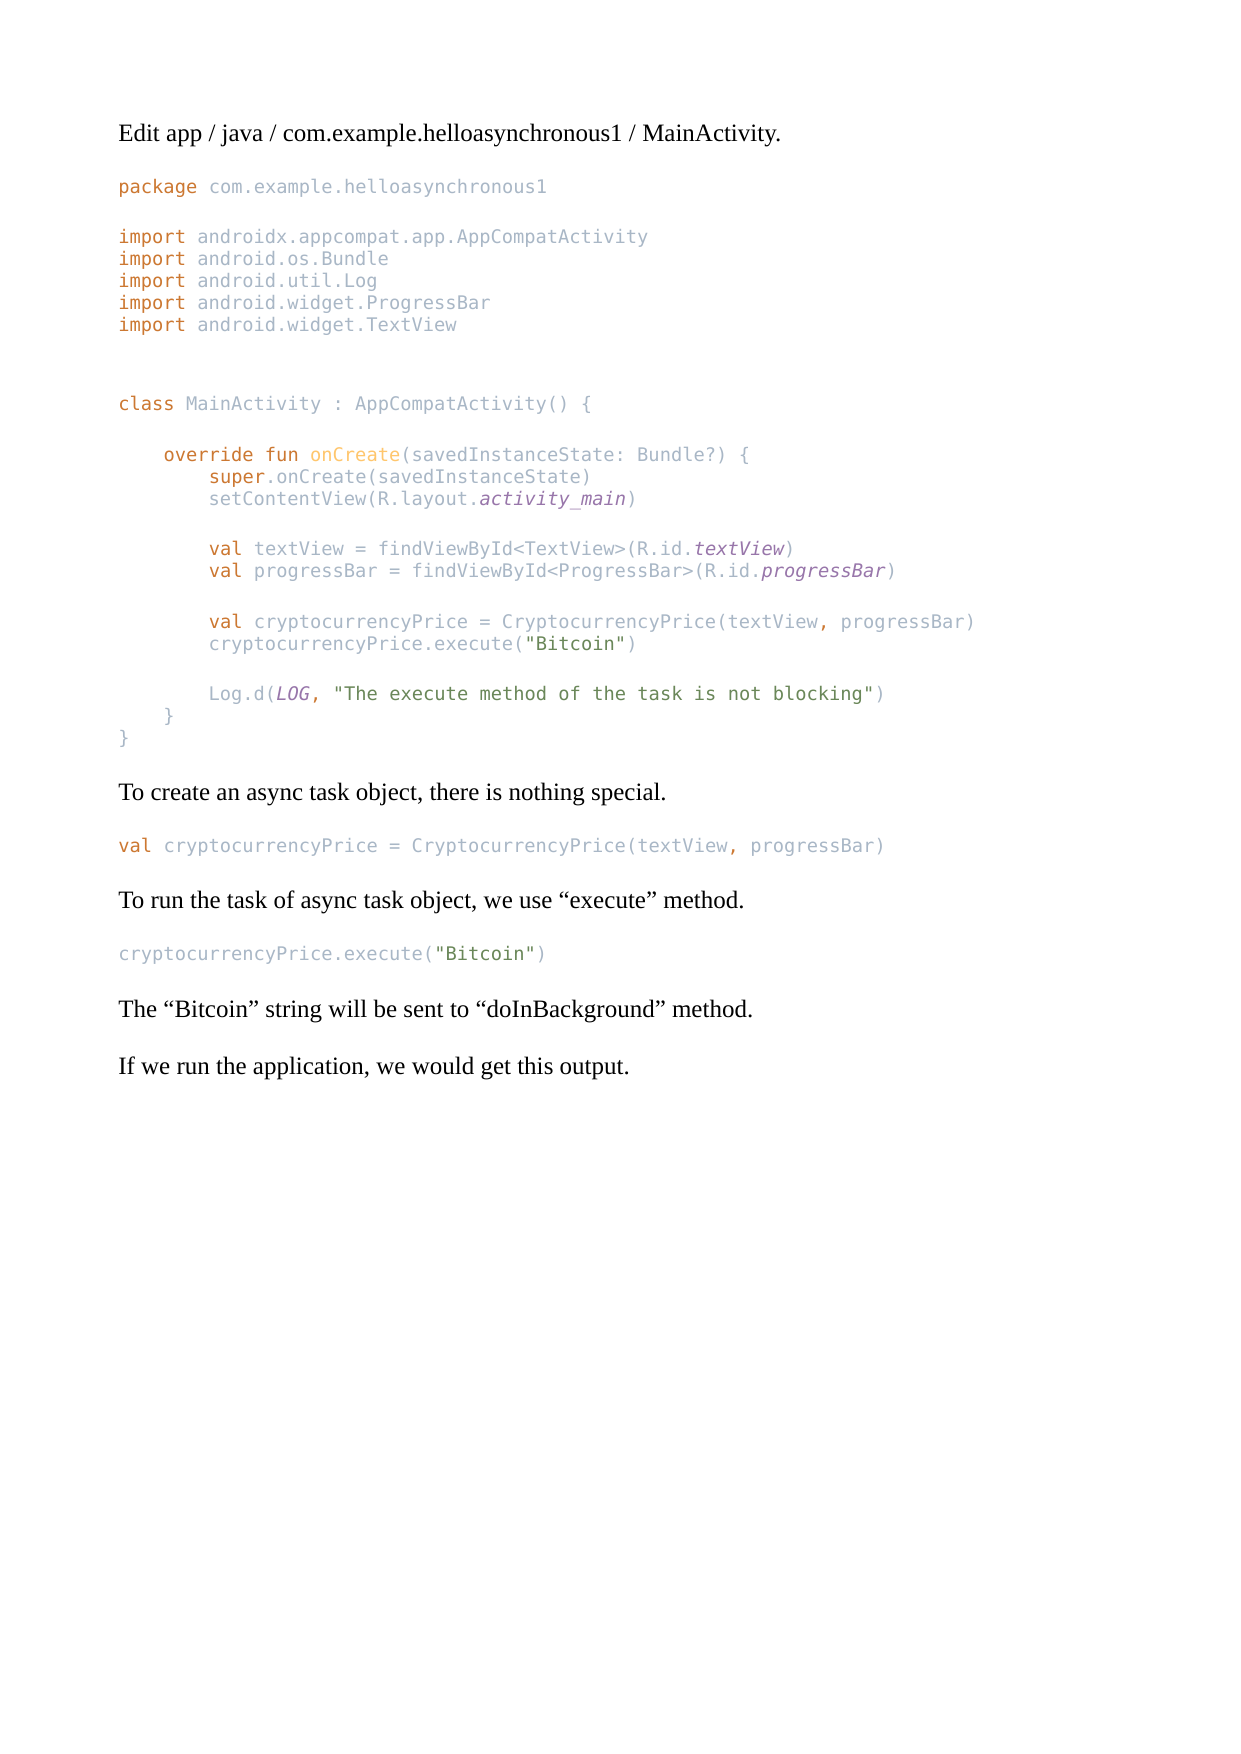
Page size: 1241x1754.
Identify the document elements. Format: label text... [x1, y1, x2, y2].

text val cryptocurrencyPrice = CryptocurrencyPrice(textView, progressBar) [118, 835, 1122, 857]
text If we run the application, we would get this output. [118, 1051, 1122, 1080]
text The “Bitcoin” string will be sent to “doInBackground” method. [118, 994, 1122, 1022]
text Edit app / java / com.example.helloasynchronous1 / MainActivity. [118, 118, 1122, 147]
text package com.example.helloasynchronous1 import androidx.appcompat.app.AppCompatActivity import android.os.Bundle import android.util.Log import android.widget.ProgressBar import android.widget.TextView class MainActivity : AppCompatActivity() { override fun onCreate(savedInstanceState: Bundle?) { super.onCreate(savedInstanceState) setContentView(R.layout.activity_main) val textView = findViewById<TextView>(R.id.textView) val progressBar = findViewById<ProgressBar>(R.id.progressBar) val cryptocurrencyPrice = CryptocurrencyPrice(textView, progressBar) cryptocurrencyPrice.execute("Bitcoin") Log.d(LOG, "The execute method of the task is not blocking") } } [118, 176, 1122, 749]
text To create an async task object, there is nothing special. [118, 777, 1122, 806]
text To run the task of async task object, we use “execute” method. [118, 886, 1122, 914]
text cryptocurrencyPrice.execute("Bitcoin") [118, 943, 1122, 965]
